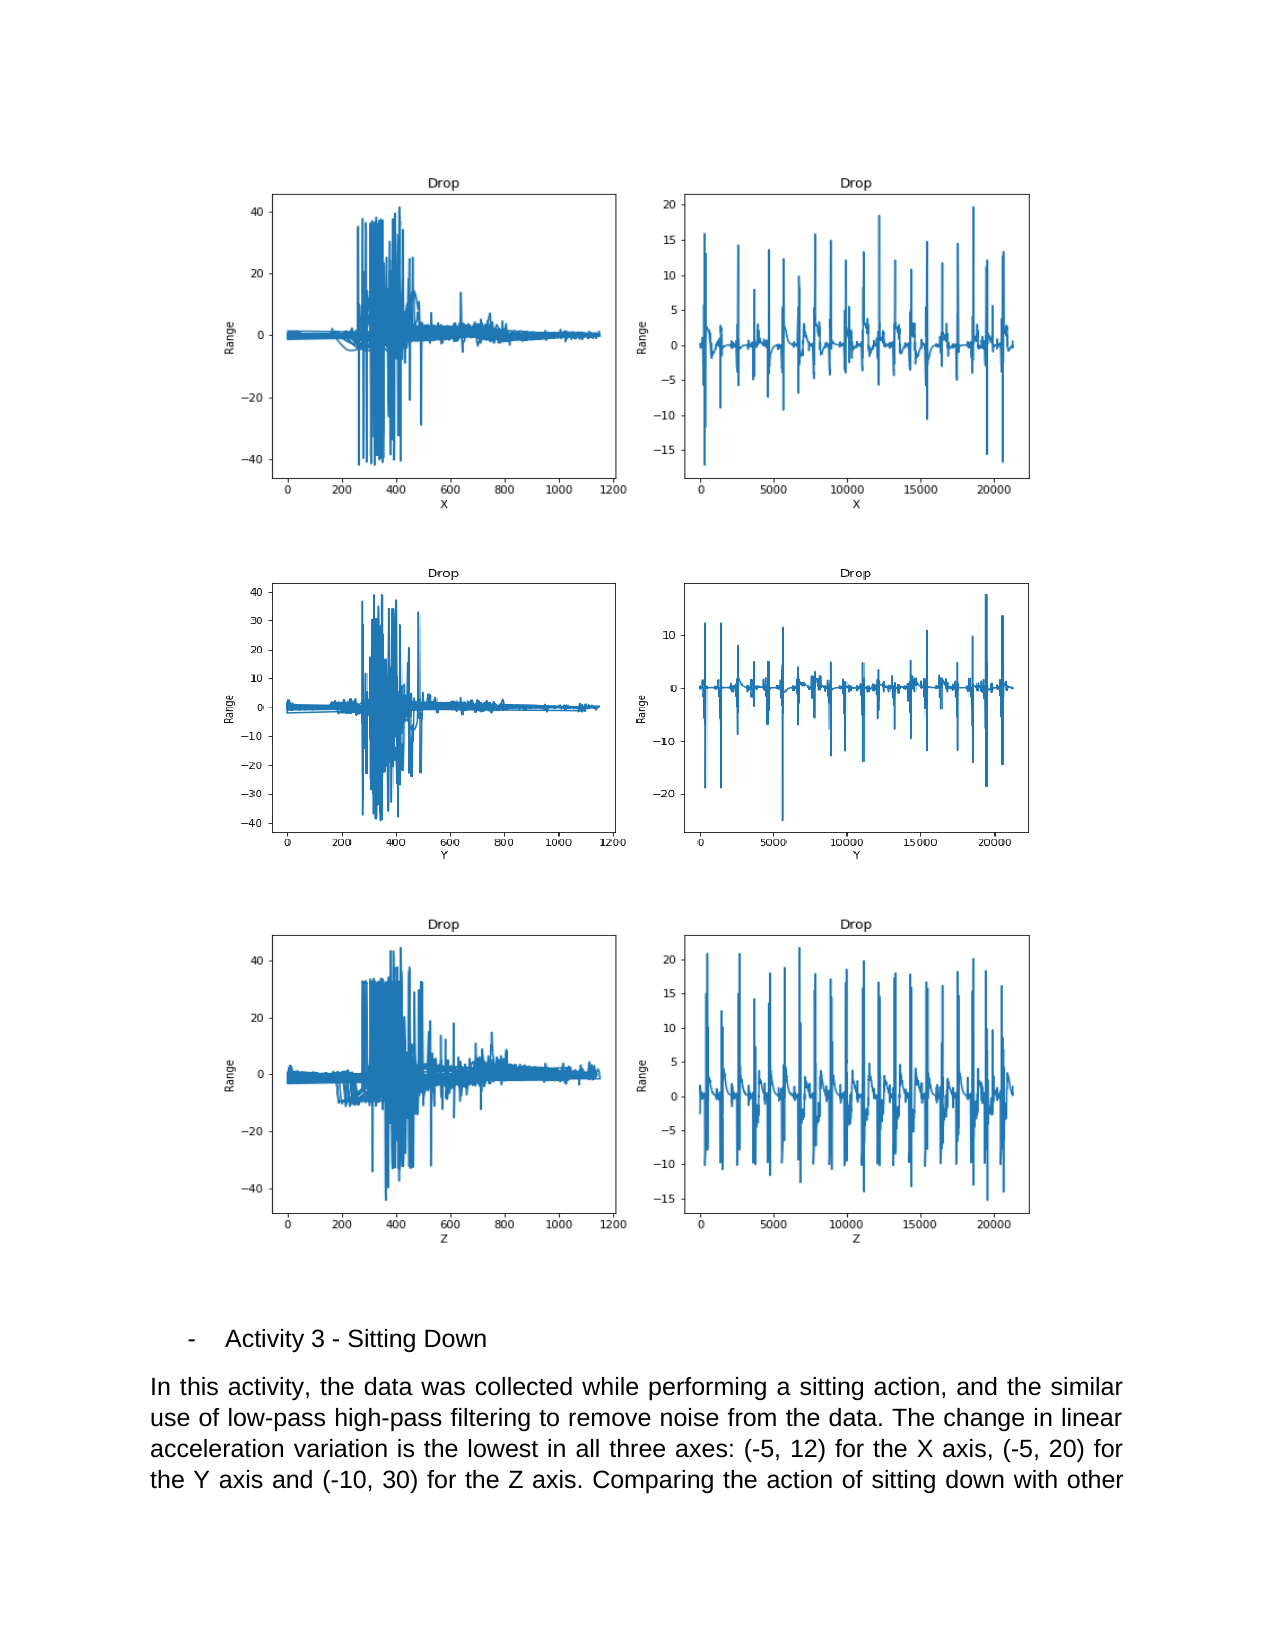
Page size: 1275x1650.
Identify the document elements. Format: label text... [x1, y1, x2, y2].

picture [150, 150, 1125, 525]
text In this activity, the data was collected while performing a sitting action, and the similar use of low-pass high-pass filtering to remove noise from the data. The change in linear acceleration variation is the lowest in all three axes: (-5, 12) for the X axis, (-5, 20) for the Y axis and (-10, 30) for the Z axis. Comparing the action of sitting down with other [150, 1372, 1125, 1493]
list Activity 3 - Sitting Down [187, 1324, 1125, 1353]
picture [150, 543, 1125, 873]
picture [150, 891, 1125, 1259]
